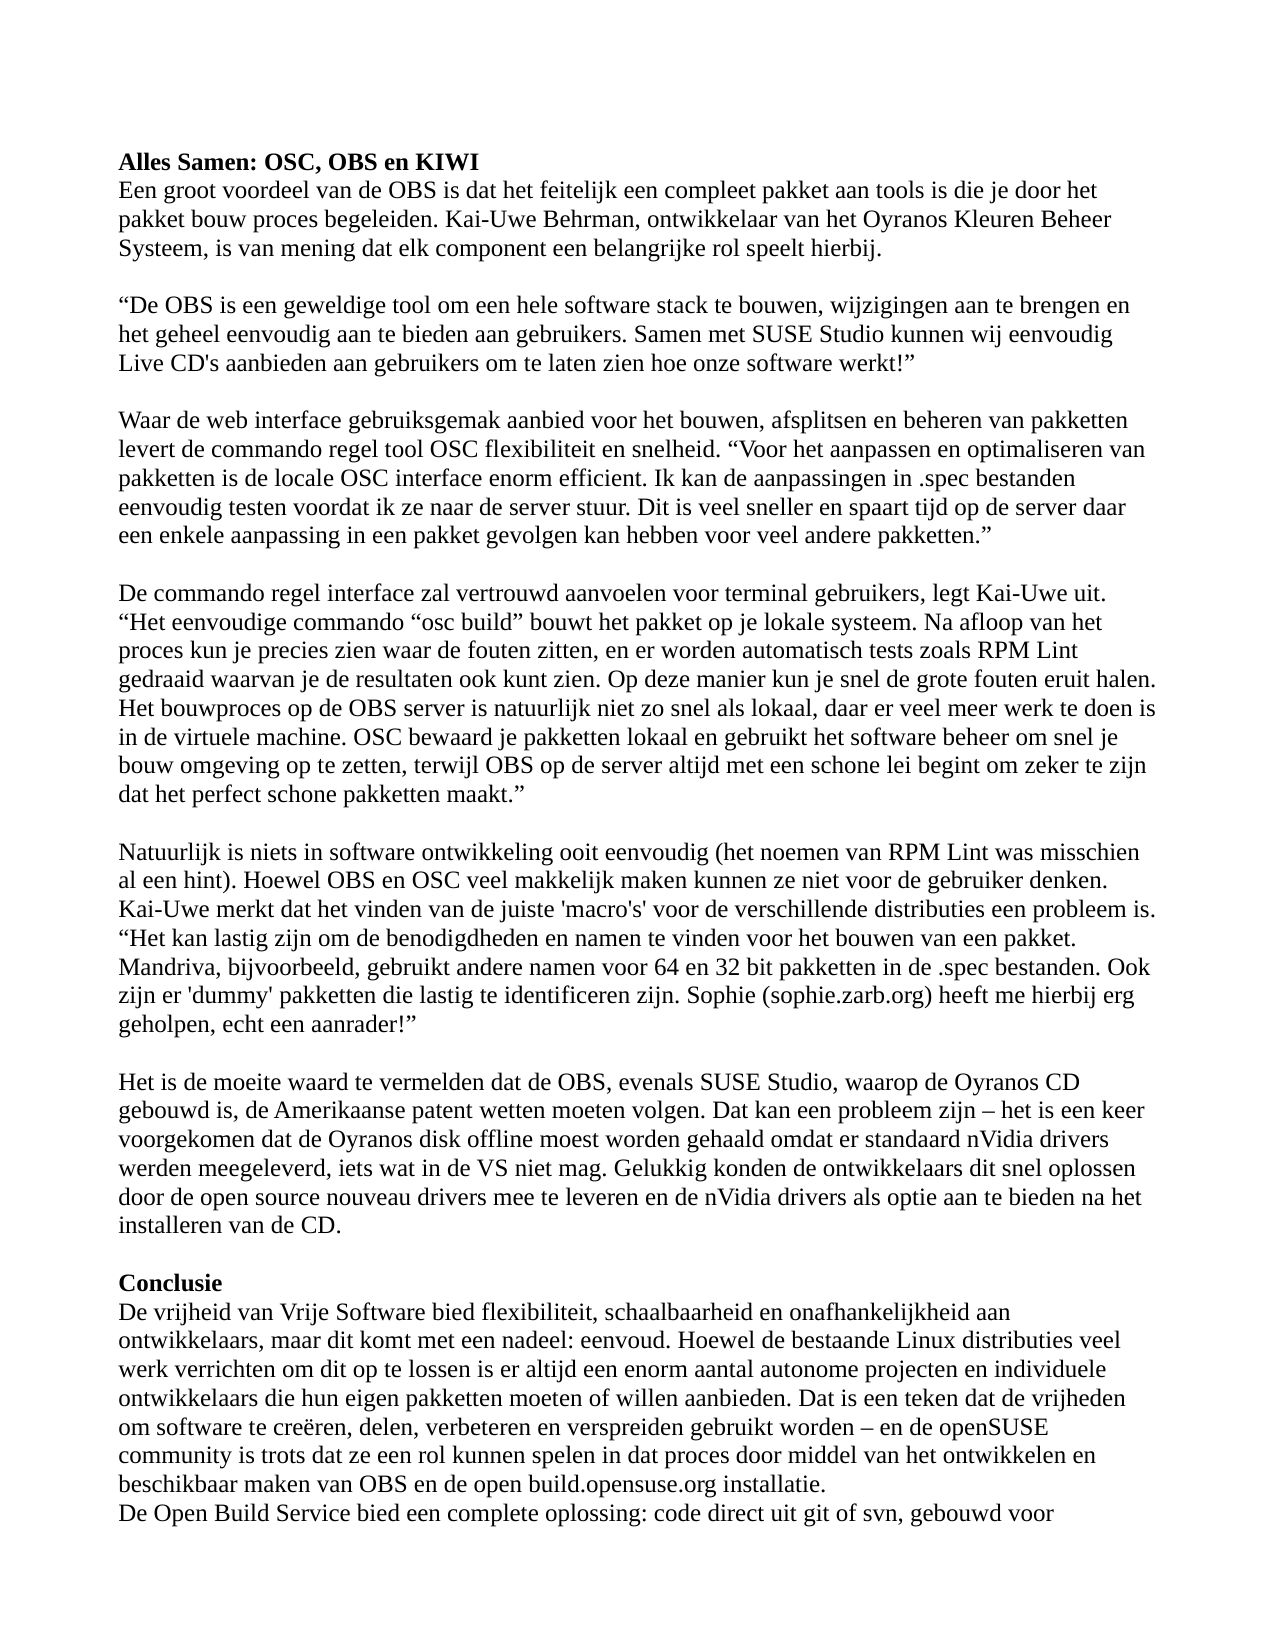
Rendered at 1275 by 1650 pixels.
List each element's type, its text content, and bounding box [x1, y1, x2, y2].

text Alles Samen: OSC, OBS en KIWI [118, 147, 1157, 176]
text De vrijheid van Vrije Software bied flexibiliteit, schaalbaarheid en onafhankelijkheid aan ontwikkelaars, maar dit komt met een nadeel: eenvoud. Hoewel de bestaande Linux distributies veel werk verrichten om dit op te lossen is er altijd een enorm aantal autonome projecten en individuele ontwikkelaars die hun eigen pakketten moeten of willen aanbieden. Dat is een teken dat de vrijheden om software te creëren, delen, verbeteren en verspreiden gebruikt worden – en de openSUSE community is trots dat ze een rol kunnen spelen in dat proces door middel van het ontwikkelen en beschikbaar maken van OBS en de open build.opensuse.org installatie. [118, 1297, 1157, 1498]
text Een groot voordeel van de OBS is dat het feitelijk een compleet pakket aan tools is die je door het pakket bouw proces begeleiden. Kai-Uwe Behrman, ontwikkelaar van het Oyranos Kleuren Beheer Systeem, is van mening dat elk component een belangrijke rol speelt hierbij. [118, 176, 1157, 262]
text “De OBS is een geweldige tool om een hele software stack te bouwen, wijzigingen aan te brengen en het geheel eenvoudig aan te bieden aan gebruikers. Samen met SUSE Studio kunnen wij eenvoudig Live CD's aanbieden aan gebruikers om te laten zien hoe onze software werkt!” [118, 291, 1157, 377]
text Het is de moeite waard te vermelden dat de OBS, evenals SUSE Studio, waarop de Oyranos CD gebouwd is, de Amerikaanse patent wetten moeten volgen. Dat kan een probleem zijn – het is een keer voorgekomen dat de Oyranos disk offline moest worden gehaald omdat er standaard nVidia drivers werden meegeleverd, iets wat in de VS niet mag. Gelukkig konden de ontwikkelaars dit snel oplossen door de open source nouveau drivers mee te leveren en de nVidia drivers als optie aan te bieden na het installeren van de CD. [118, 1067, 1157, 1239]
text De commando regel interface zal vertrouwd aanvoelen voor terminal gebruikers, legt Kai-Uwe uit. “Het eenvoudige commando “osc build” bouwt het pakket op je lokale systeem. Na afloop van het proces kun je precies zien waar de fouten zitten, en er worden automatisch tests zoals RPM Lint gedraaid waarvan je de resultaten ook kunt zien. Op deze manier kun je snel de grote fouten eruit halen. Het bouwproces op de OBS server is natuurlijk niet zo snel als lokaal, daar er veel meer werk te doen is in de virtuele machine. OSC bewaard je pakketten lokaal en gebruikt het software beheer om snel je bouw omgeving op te zetten, terwijl OBS op de server altijd met een schone lei begint om zeker te zijn dat het perfect schone pakketten maakt.” [118, 578, 1157, 808]
text Natuurlijk is niets in software ontwikkeling ooit eenvoudig (het noemen van RPM Lint was misschien al een hint). Hoewel OBS en OSC veel makkelijk maken kunnen ze niet voor de gebruiker denken. Kai-Uwe merkt dat het vinden van de juiste 'macro's' voor de verschillende distributies een probleem is. “Het kan lastig zijn om de benodigdheden en namen te vinden voor het bouwen van een pakket. Mandriva, bijvoorbeeld, gebruikt andere namen voor 64 en 32 bit pakketten in de .spec bestanden. Ook zijn er 'dummy' pakketten die lastig te identificeren zijn. Sophie (sophie.zarb.org) heeft me hierbij erg geholpen, echt een aanrader!” [118, 837, 1157, 1038]
text Waar de web interface gebruiksgemak aanbied voor het bouwen, afsplitsen en beheren van pakketten levert de commando regel tool OSC flexibiliteit en snelheid. “Voor het aanpassen en optimaliseren van pakketten is de locale OSC interface enorm efficient. Ik kan de aanpassingen in .spec bestanden eenvoudig testen voordat ik ze naar de server stuur. Dit is veel sneller en spaart tijd op de server daar een enkele aanpassing in een pakket gevolgen kan hebben voor veel andere pakketten.” [118, 406, 1157, 549]
text Conclusie [118, 1268, 1157, 1297]
text De Open Build Service bied een complete oplossing: code direct uit git of svn, gebouwd voor [118, 1498, 1157, 1527]
